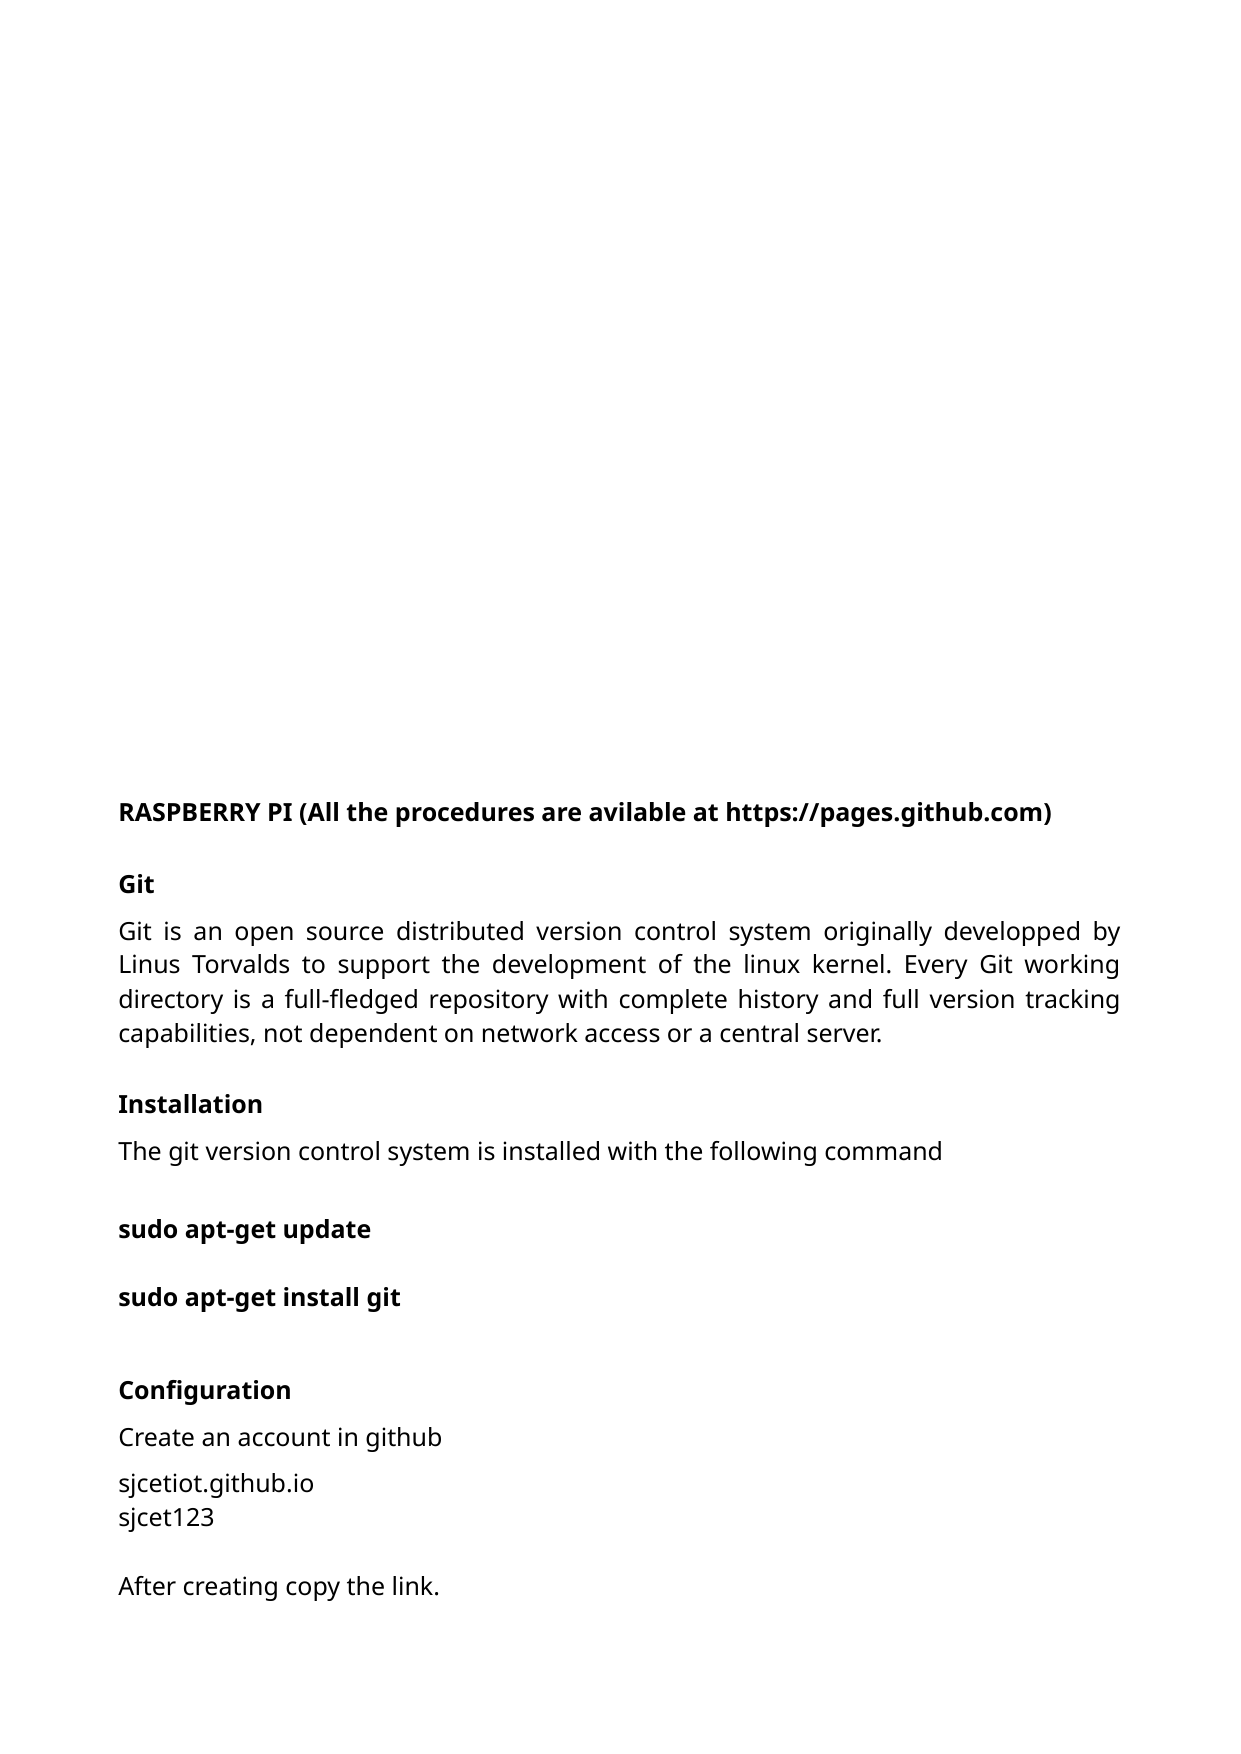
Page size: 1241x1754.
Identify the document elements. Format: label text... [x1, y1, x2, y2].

text sudo apt-get update [118, 1212, 1122, 1246]
text sjcet123 [118, 1500, 1122, 1534]
text Create an account in github [118, 1419, 1122, 1453]
subtitle Git [118, 867, 1122, 901]
text The git version control system is installed with the following command [118, 1133, 1122, 1167]
text Git is an open source distributed version control system originally developped by Linus Torvalds to support the development of the linux kernel. Every Git working directory is a full-fledged repository with complete history and full version tracking capabilities, not dependent on network access or a central server. [118, 913, 1122, 1049]
text After creating copy the link. [118, 1568, 1122, 1602]
text sjcetiot.github.io [118, 1466, 1122, 1500]
subtitle RASPBERRY PI (All the procedures are avilable at https://pages.github.com) [118, 795, 1122, 829]
subtitle Configuration [118, 1373, 1122, 1407]
subtitle Installation [118, 1087, 1122, 1121]
text sudo apt-get install git [118, 1280, 1122, 1314]
